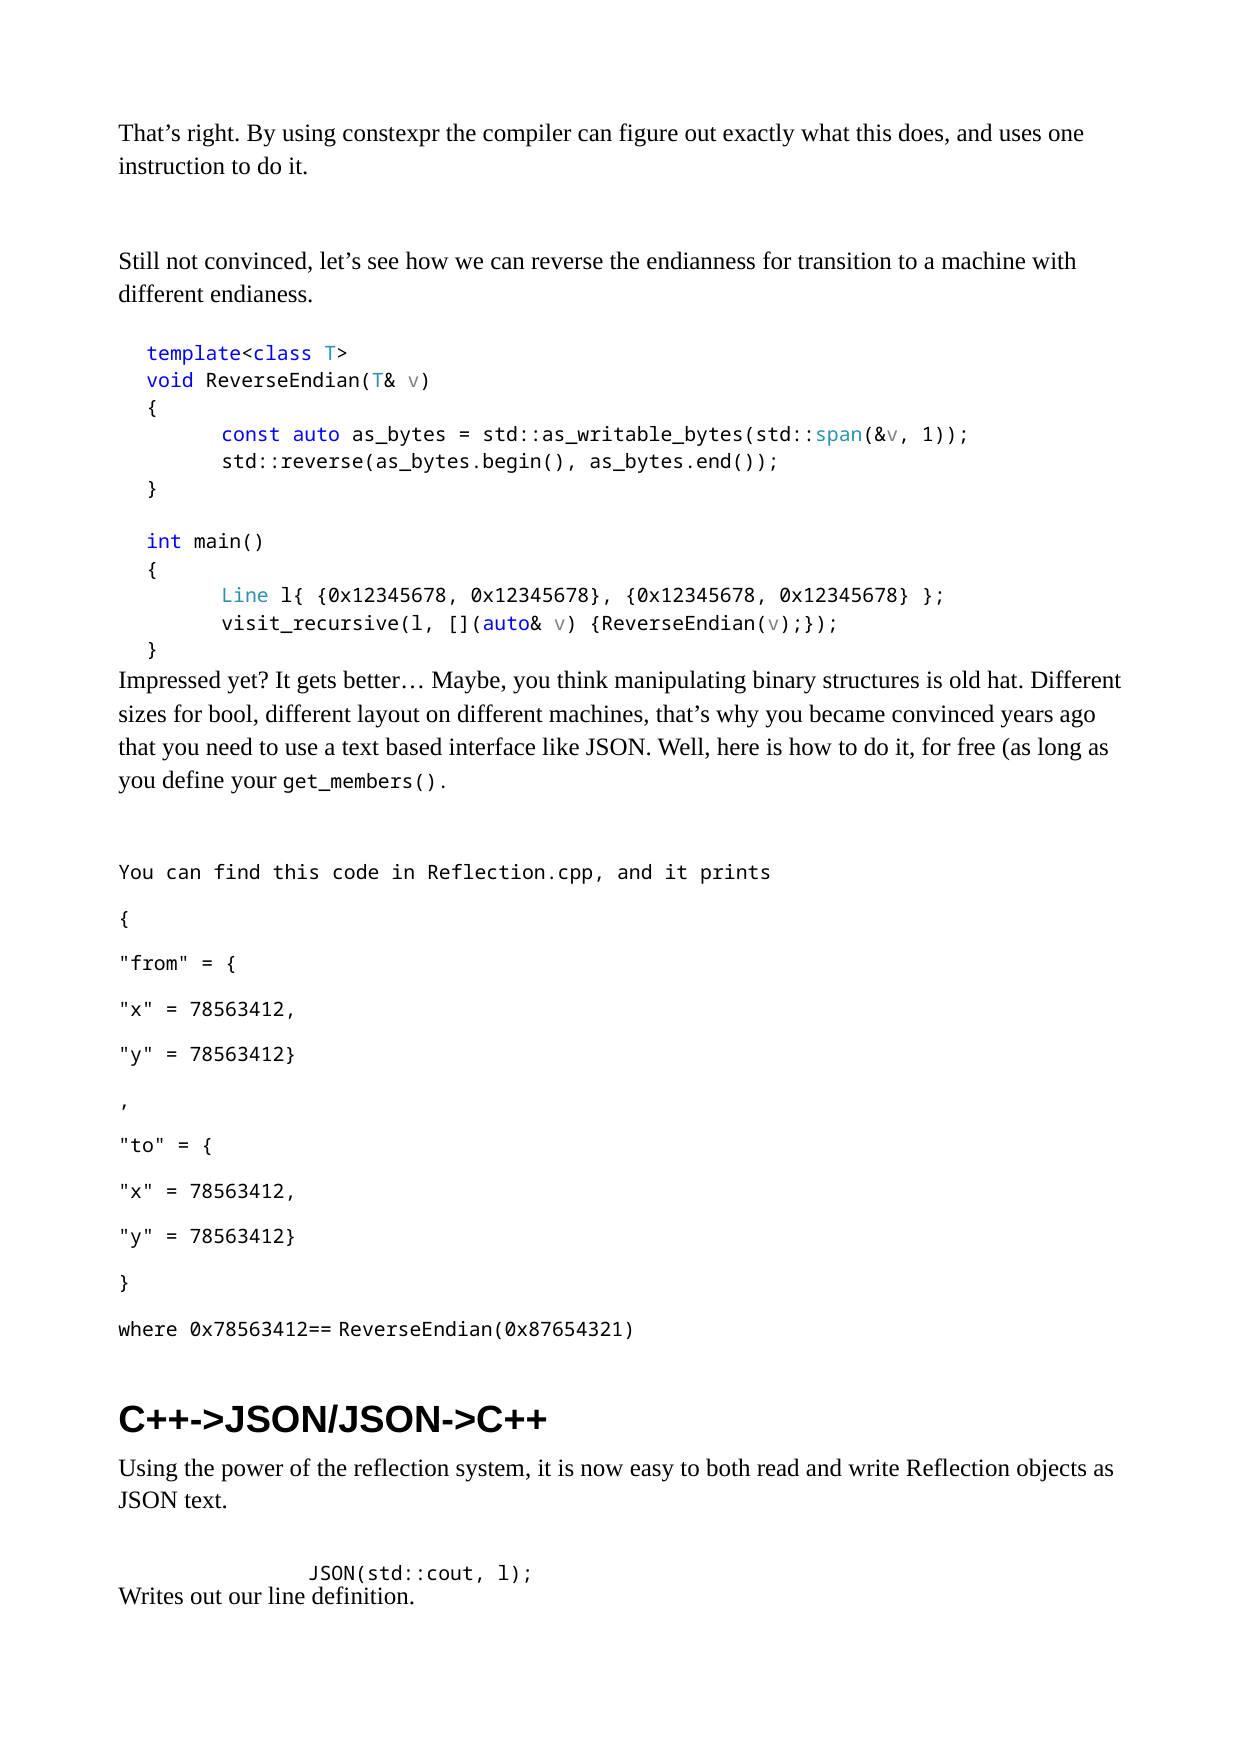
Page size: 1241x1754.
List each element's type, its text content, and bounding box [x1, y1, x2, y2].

text Using the power of the reflection system, it is now easy to both read and write Reflection objects as JSON text. [118, 1453, 1122, 1514]
text "y" = 78563412} [118, 1222, 1122, 1249]
text "from" = { [118, 949, 1122, 976]
text where 0x78563412== ReverseEndian(0x87654321) [118, 1313, 1122, 1343]
text , [118, 1086, 1122, 1113]
text "to" = { [118, 1131, 1122, 1158]
text That’s right. By using constexpr the compiler can figure out exactly what this does, and uses one instruction to do it. [118, 118, 1122, 180]
text } [118, 1268, 1122, 1295]
text Writes out our line definition. [118, 1581, 1122, 1609]
text "x" = 78563412, [118, 1177, 1122, 1204]
text "y" = 78563412} [118, 1040, 1122, 1067]
text Impressed yet? It gets better… Maybe, you think manipulating binary structures is old hat. Different sizes for bool, different layout on different machines, that’s why you became convinced years ago that you need to use a text based interface like JSON. Well, here is how to do it, for free (as long as you define your get_members(). [118, 666, 1122, 794]
text You can find this code in Reflection.cpp, and it prints [118, 858, 1122, 885]
subtitle C++->JSON/JSON->C++ [118, 1396, 1122, 1440]
text { [118, 904, 1122, 931]
text Still not convinced, let’s see how we can reverse the endianness for transition to a machine with different endianess. [118, 246, 1122, 308]
text "x" = 78563412, [118, 995, 1122, 1022]
